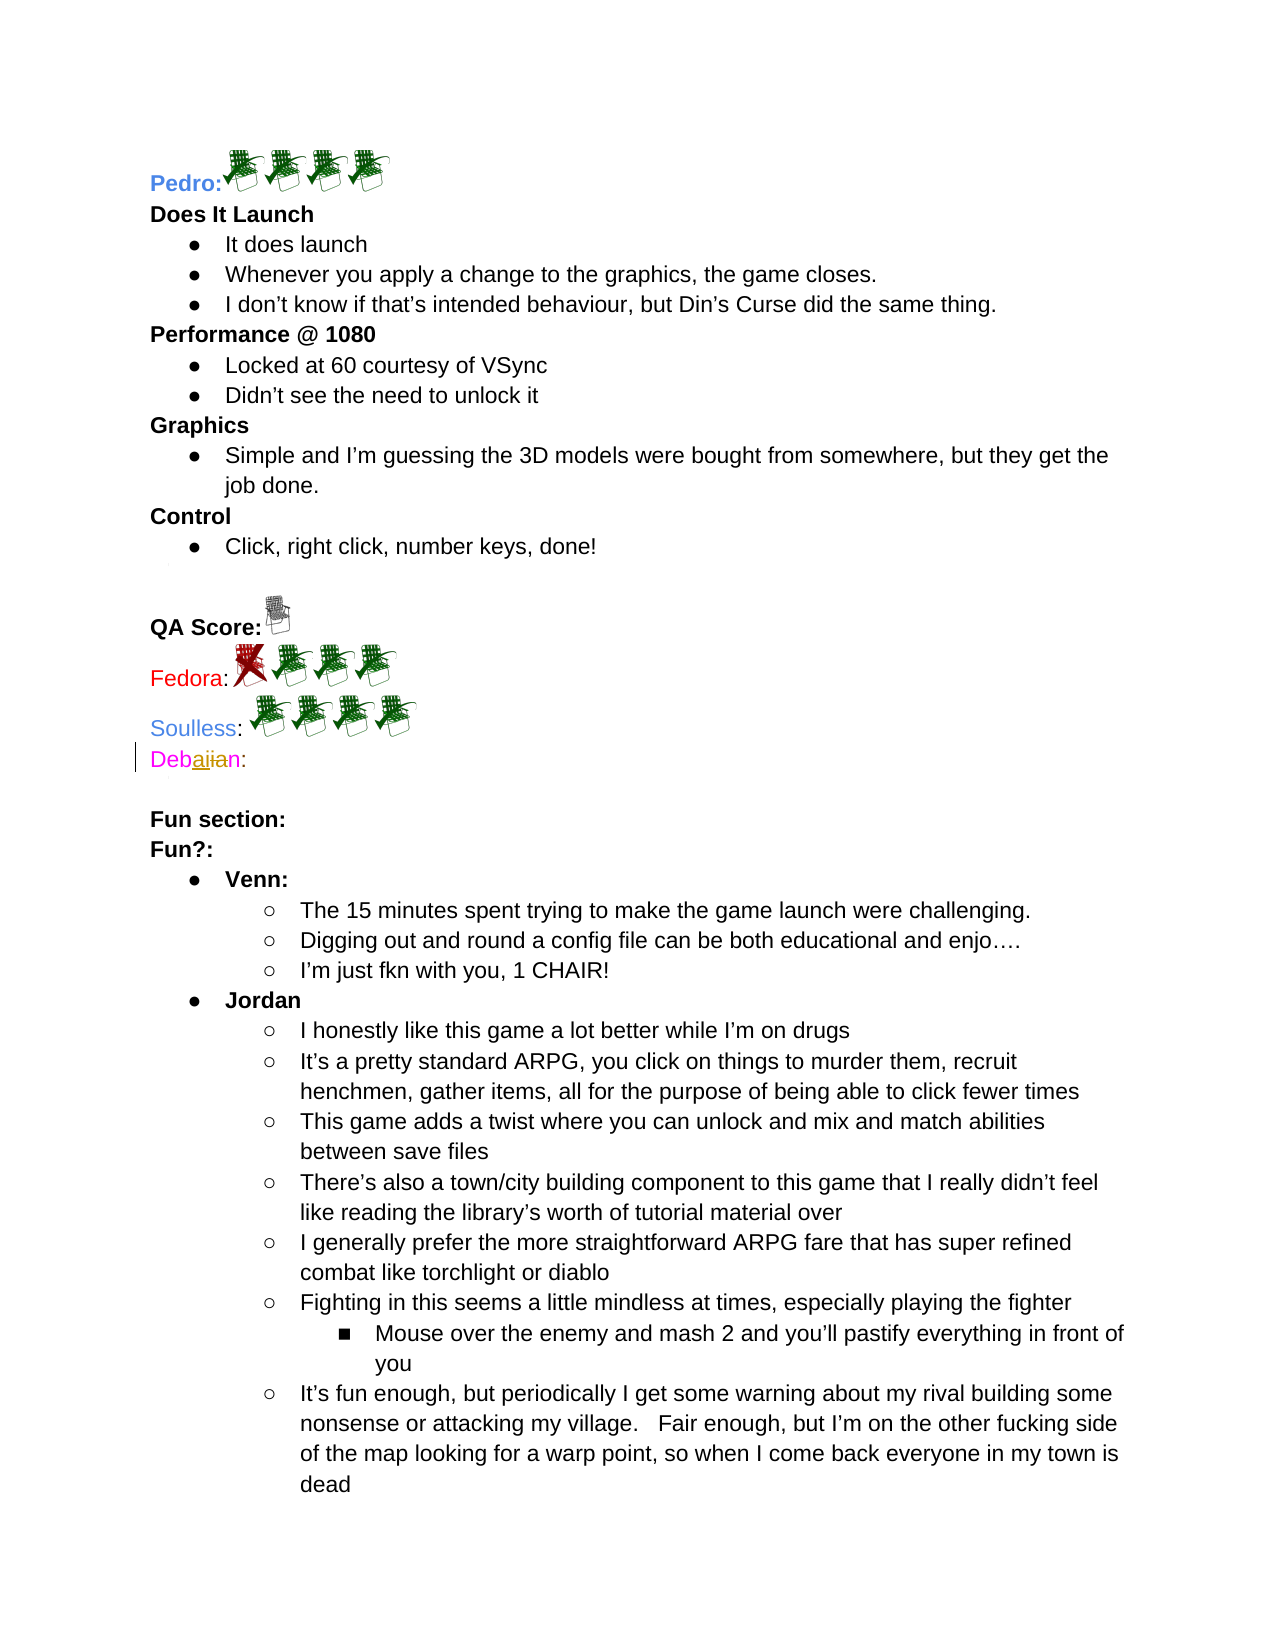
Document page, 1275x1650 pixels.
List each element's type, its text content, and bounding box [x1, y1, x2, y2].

list Digging out and round a config file can be both educational and enjo…. [262, 927, 1125, 953]
text Control [150, 503, 1125, 529]
list It’s a pretty standard ARPG, you click on things to murder them, recruit henchmen, gather items, all for the purpose of being able to click fewer times [262, 1048, 1125, 1104]
text Pedro: [150, 150, 1125, 197]
list Simple and I’m guessing the 3D models were bought from somewhere, but they get the job done. [187, 442, 1125, 499]
text Performance @ 1080 [150, 321, 1125, 348]
list I don’t know if that’s intended behaviour, but Din’s Curse did the same thing. [187, 291, 1125, 317]
text Does It Launch [150, 201, 1125, 227]
list Whenever you apply a change to the graphics, the game closes. [187, 261, 1125, 287]
text Fedora: Soulless: Debain: [150, 644, 1125, 772]
picture [222, 150, 390, 192]
list I generally prefer the more straightforward ARPG fare that has super refined combat like torchlight or diablo [262, 1229, 1125, 1286]
list It’s fun enough, but periodically I get some warning about my rival building some nonsense or attacking my village. Fair enough, but I’m on the other fucking side of the map looking for a warp point, so when I come back everyone in my town is dead [262, 1380, 1125, 1497]
picture [262, 593, 294, 636]
list Venn: [187, 866, 1125, 893]
list Fighting in this seems a little mindless at times, especially playing the fighter [262, 1289, 1125, 1316]
picture [228, 644, 397, 687]
list The 15 minutes spent trying to make the game launch were challenging. [262, 897, 1125, 923]
list Jordan [187, 987, 1125, 1014]
text Fun?: [150, 836, 1125, 863]
picture [249, 695, 417, 737]
list Click, right click, number keys, done! [187, 533, 1125, 559]
list Locked at 60 courtesy of VSync [187, 352, 1125, 378]
list Mouse over the enemy and mash 2 and you’ll pastify everything in front of you [337, 1319, 1125, 1376]
list Didn’t see the need to unlock it [187, 382, 1125, 408]
list This game adds a twist where you can unlock and mix and match abilities between save files [262, 1108, 1125, 1165]
text Graphics [150, 412, 1125, 438]
list There’s also a town/city building component to this game that I really didn’t feel like reading the library’s worth of tutorial material over [262, 1168, 1125, 1225]
text QA Score: [150, 593, 1125, 640]
list I’m just fkn with you, 1 CHAIR! [262, 957, 1125, 983]
text Fun section: [150, 806, 1125, 832]
list I honestly like this game a lot better while I’m on drugs [262, 1017, 1125, 1044]
list It does launch [187, 231, 1125, 257]
